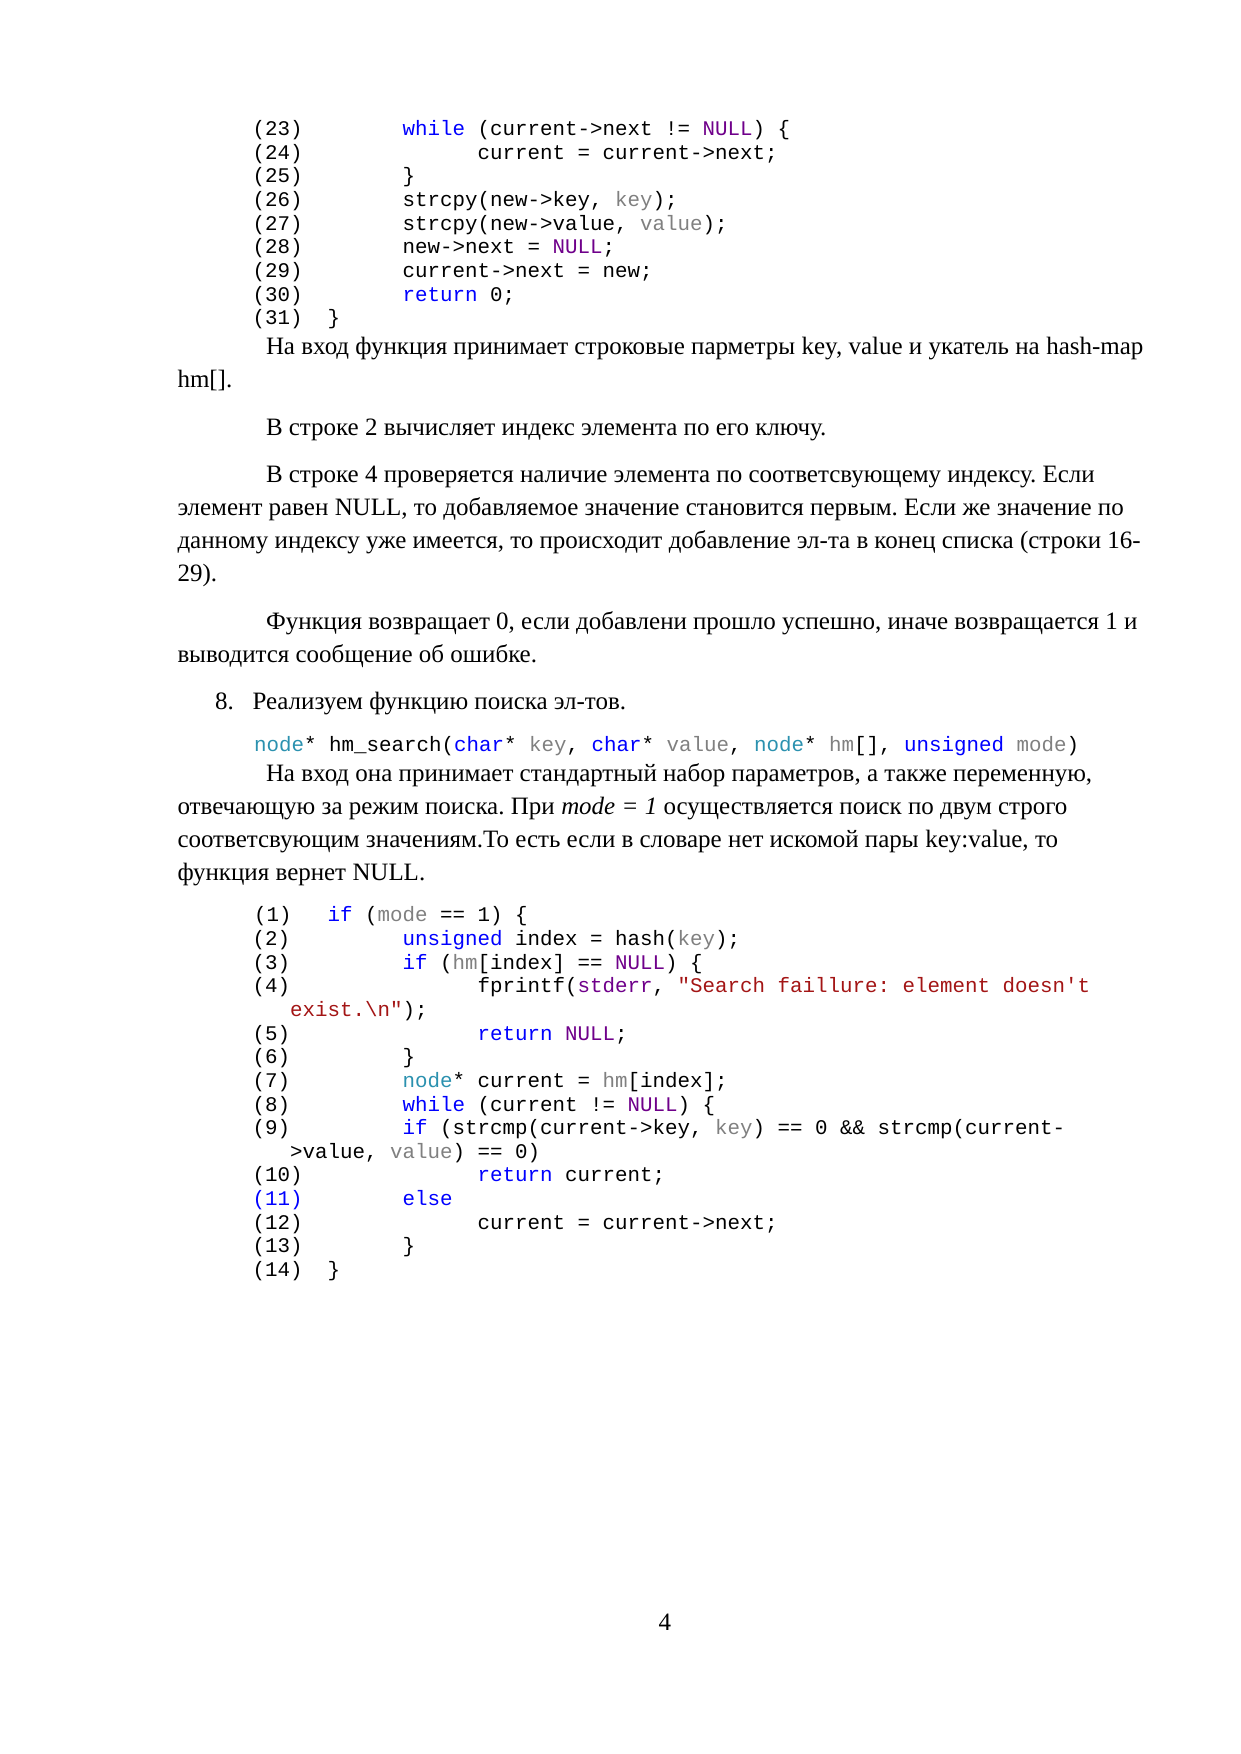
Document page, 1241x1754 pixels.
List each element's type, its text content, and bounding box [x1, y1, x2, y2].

list if (hm[index] == NULL) { [252, 952, 1152, 975]
list } [252, 165, 1152, 189]
text В строке 4 проверяется наличие элемента по соответсвующему индексу. Если элемент равен NULL, то добавляемое значение становится первым. Если же значение по данному индексу уже имеется, то происходит добавление эл-та в конец списка (строки 16-29). [177, 459, 1152, 587]
text На вход она принимает стандартный набор параметров, а также переменную, отвечающую за режим поиска. При mode = 1 осуществляется поиск по двум строго соответсвующим значениям.То есть если в словаре нет искомой пары key:value, то функция вернет NULL. [177, 758, 1152, 886]
list return current; [252, 1164, 1152, 1188]
list while (current != NULL) { [252, 1093, 1152, 1117]
list current = current->next; [252, 142, 1152, 165]
text В строке 2 вычисляет индекс элемента по его ключу. [177, 412, 1152, 440]
list strcpy(new->value, value); [252, 213, 1152, 236]
list node* current = hm[index]; [252, 1070, 1152, 1093]
list current->next = new; [252, 260, 1152, 284]
list current = current->next; [252, 1212, 1152, 1235]
list return NULL; [252, 1023, 1152, 1046]
list if (mode == 1) { [254, 904, 1152, 928]
list } [252, 1046, 1152, 1070]
list new->next = NULL; [252, 236, 1152, 260]
list else [252, 1188, 1152, 1212]
list strcpy(new->key, key); [252, 189, 1152, 213]
list } [252, 1235, 1152, 1259]
text node* hm_search(char* key, char* value, node* hm[], unsigned mode) [254, 734, 1152, 758]
list fprintf(stderr, "Search faillure: element doesn't exist.\n"); [252, 975, 1152, 1023]
text На вход функция принимает строковые парметры key, value и укатель на hash-map hm[]. [177, 331, 1152, 393]
list } [252, 307, 1152, 331]
list if (strcmp(current->key, key) == 0 && strcmp(current->value, value) == 0) [252, 1117, 1152, 1164]
list } [252, 1259, 1152, 1283]
text Функция возвращает 0, если добавлени прошло успешно, иначе возвращается 1 и выводится сообщение об ошибке. [177, 606, 1152, 668]
list return 0; [252, 284, 1152, 307]
list Реализуем функцию поиска эл-тов. [215, 686, 1152, 715]
list unsigned index = hash(key); [252, 928, 1152, 952]
list while (current->next != NULL) { [252, 118, 1152, 142]
